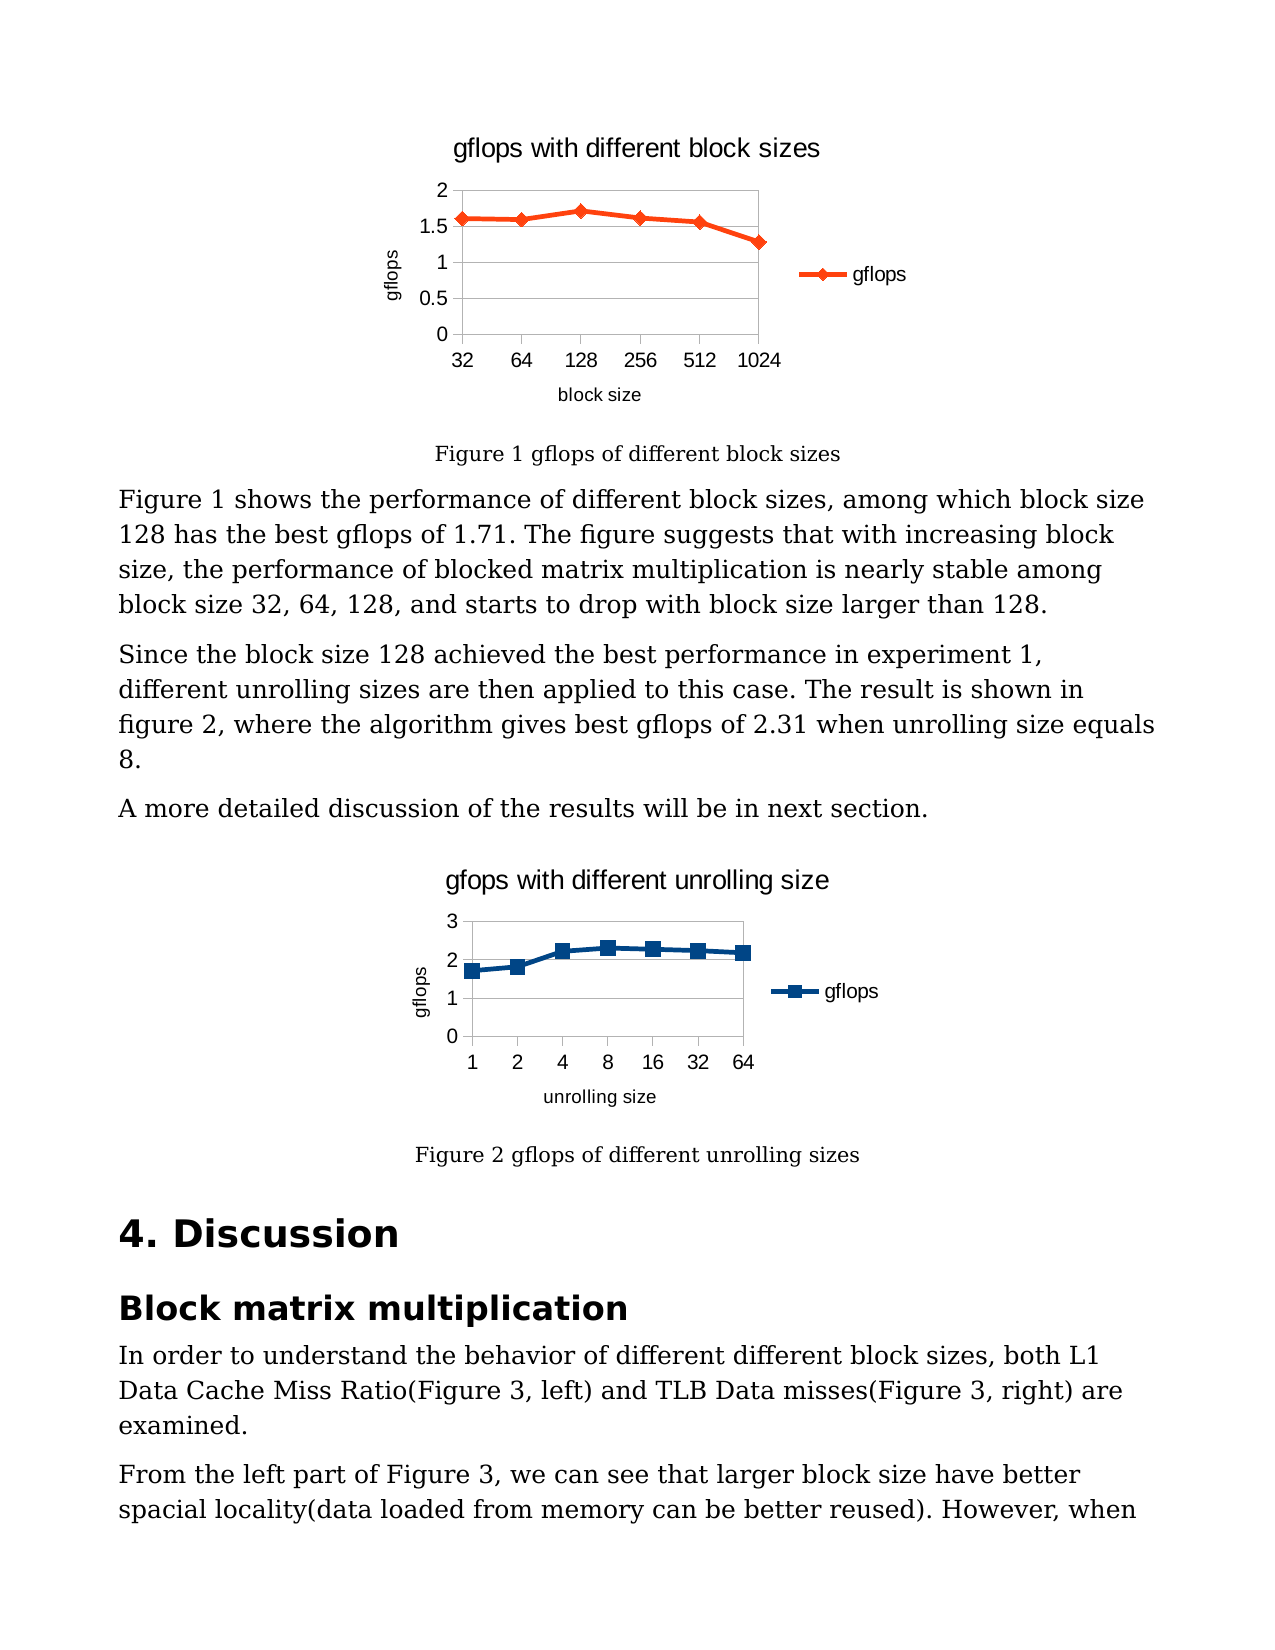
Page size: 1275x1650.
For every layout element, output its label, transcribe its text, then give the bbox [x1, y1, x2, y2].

text From the left part of Figure 3, we can see that larger block size have better spacial locality(data loaded from memory can be better reused). However, when [118, 1460, 1157, 1524]
subtitle Block matrix multiplication [118, 1289, 1157, 1328]
text A more detailed discussion of the results will be in next section. [118, 795, 1157, 824]
subtitle 4. Discussion [118, 1212, 1157, 1256]
text Figure 1 shows the performance of different block sizes, among which block size 128 has the best gflops of 1.71. The figure suggests that with increasing block size, the performance of blocked matrix multiplication is nearly stable among block size 32, 64, 128, and starts to drop with block size larger than 128. [118, 486, 1157, 620]
text Figure 1 gflops of different block sizes [118, 118, 1157, 466]
text In order to understand the behavior of different different block sizes, both L1 Data Cache Miss Ratio(Figure 3, left) and TLB Data misses(Figure 3, right) are examined. [118, 1341, 1157, 1440]
text Since the block size 128 achieved the best performance in experiment 1, different unrolling sizes are then applied to this case. The result is shown in figure 2, where the algorithm gives best gflops of 2.31 when unrolling size equals 8. [118, 640, 1157, 774]
text Figure 2 gflops of different unrolling sizes [118, 844, 1157, 1167]
